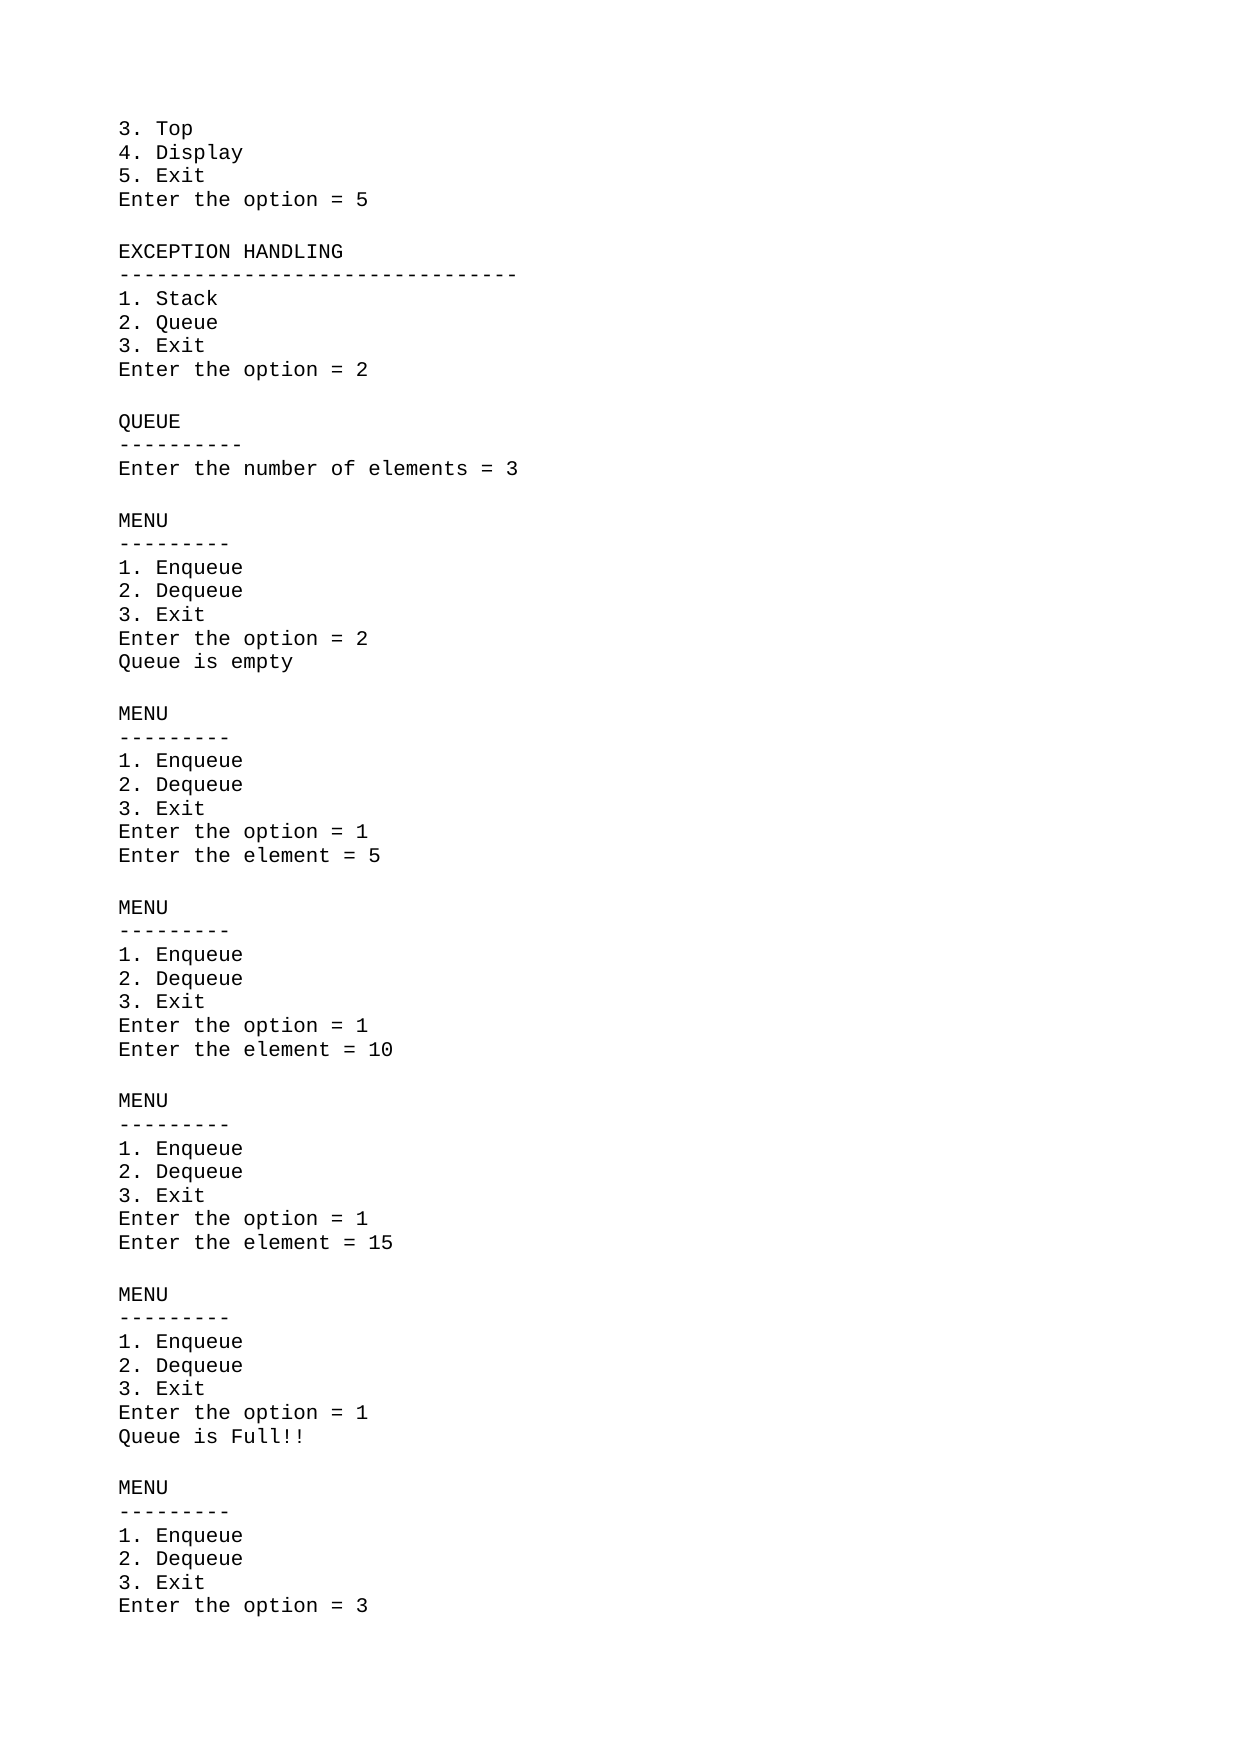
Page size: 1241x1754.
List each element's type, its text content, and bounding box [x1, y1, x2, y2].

text Enter the option = 2 [118, 359, 1122, 383]
text MENU [118, 897, 1122, 920]
text 1. Enqueue [118, 1524, 1122, 1548]
text 2. Dequeue [118, 581, 1122, 604]
text 3. Top [118, 118, 1122, 142]
text Enter the element = 15 [118, 1232, 1122, 1256]
text --------- [118, 1307, 1122, 1331]
text MENU [118, 1090, 1122, 1114]
text Enter the number of elements = 3 [118, 458, 1122, 482]
text 3. Exit [118, 798, 1122, 821]
text QUEUE [118, 411, 1122, 434]
text --------- [118, 920, 1122, 944]
text Enter the option = 3 [118, 1596, 1122, 1619]
text --------- [118, 1501, 1122, 1524]
text 1. Enqueue [118, 750, 1122, 774]
text Enter the option = 1 [118, 1015, 1122, 1038]
text 3. Exit [118, 1572, 1122, 1596]
text MENU [118, 1477, 1122, 1501]
text 2. Dequeue [118, 774, 1122, 798]
text 3. Exit [118, 991, 1122, 1015]
text --------- [118, 727, 1122, 750]
text Enter the option = 1 [118, 821, 1122, 845]
text Enter the element = 5 [118, 845, 1122, 869]
text 4. Display [118, 142, 1122, 165]
text 1. Enqueue [118, 944, 1122, 968]
text MENU [118, 703, 1122, 727]
text Enter the option = 1 [118, 1208, 1122, 1232]
text 1. Enqueue [118, 557, 1122, 581]
text 2. Dequeue [118, 968, 1122, 991]
text MENU [118, 1284, 1122, 1307]
text 3. Exit [118, 1185, 1122, 1208]
text 1. Enqueue [118, 1137, 1122, 1161]
text 1. Stack [118, 288, 1122, 312]
text MENU [118, 509, 1122, 533]
text --------- [118, 1114, 1122, 1137]
text 2. Dequeue [118, 1355, 1122, 1378]
text Queue is empty [118, 651, 1122, 675]
text 3. Exit [118, 604, 1122, 628]
text 2. Dequeue [118, 1161, 1122, 1185]
text Enter the option = 1 [118, 1402, 1122, 1426]
text ---------- [118, 434, 1122, 458]
text 3. Exit [118, 335, 1122, 359]
text 2. Dequeue [118, 1548, 1122, 1572]
text --------- [118, 533, 1122, 557]
text EXCEPTION HANDLING [118, 241, 1122, 264]
text Enter the element = 10 [118, 1038, 1122, 1062]
text 5. Exit [118, 165, 1122, 189]
text 3. Exit [118, 1378, 1122, 1402]
text 2. Queue [118, 312, 1122, 335]
text 1. Enqueue [118, 1331, 1122, 1355]
text Queue is Full!! [118, 1426, 1122, 1449]
text Enter the option = 5 [118, 189, 1122, 213]
text -------------------------------- [118, 264, 1122, 288]
text Enter the option = 2 [118, 628, 1122, 651]
